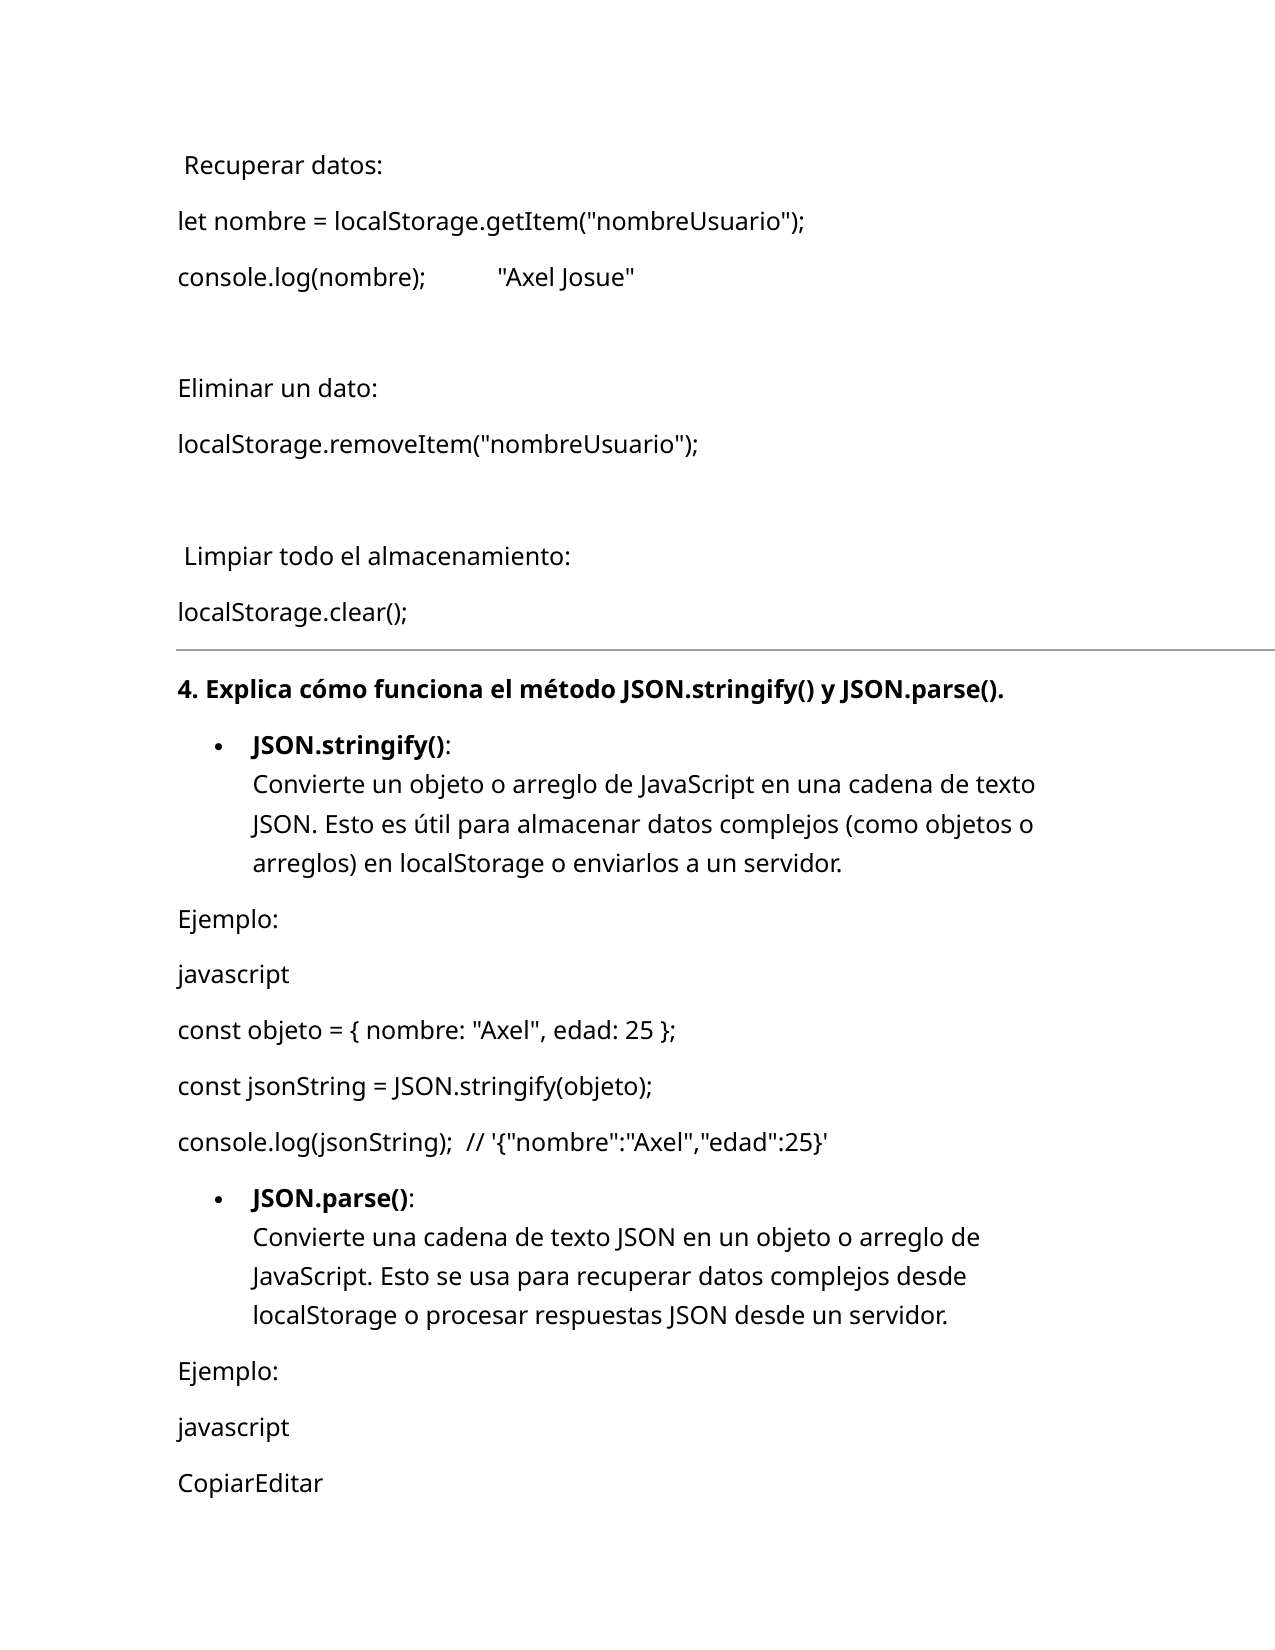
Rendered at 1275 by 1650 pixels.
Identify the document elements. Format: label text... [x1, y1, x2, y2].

text Recuperar datos: [177, 148, 1098, 182]
text Ejemplo: [177, 901, 1098, 935]
text const jsonString = JSON.stringify(objeto); [177, 1069, 1098, 1103]
text javascript [177, 1410, 1098, 1444]
text console.log(jsonString); // '{"nombre":"Axel","edad":25}' [177, 1125, 1098, 1159]
text localStorage.removeItem("nombreUsuario"); [177, 427, 1098, 461]
text const objeto = { nombre: "Axel", edad: 25 }; [177, 1013, 1098, 1047]
text Limpiar todo el almacenamiento: [177, 538, 1098, 572]
text console.log(nombre); "Axel Josue" [177, 259, 1098, 293]
text let nombre = localStorage.getItem("nombreUsuario"); [177, 203, 1098, 237]
text javascript [177, 957, 1098, 991]
text CopiarEditar [177, 1466, 1098, 1499]
list JSON.parse(): Convierte una cadena de texto JSON en un objeto o arreglo de JavaScript. Esto se usa para recuperar datos complejos desde localStorage o procesar respuestas JSON desde un servidor. [215, 1181, 1098, 1332]
text 4. Explica cómo funciona el método JSON.stringify() y JSON.parse(). [177, 672, 1098, 706]
text Eliminar un dato: [177, 371, 1098, 405]
list JSON.stringify(): Convierte un objeto o arreglo de JavaScript en una cadena de texto JSON. Esto es útil para almacenar datos complejos (como objetos o arreglos) en localStorage o enviarlos a un servidor. [215, 728, 1098, 879]
text localStorage.clear(); [177, 594, 1098, 628]
text Ejemplo: [177, 1354, 1098, 1388]
